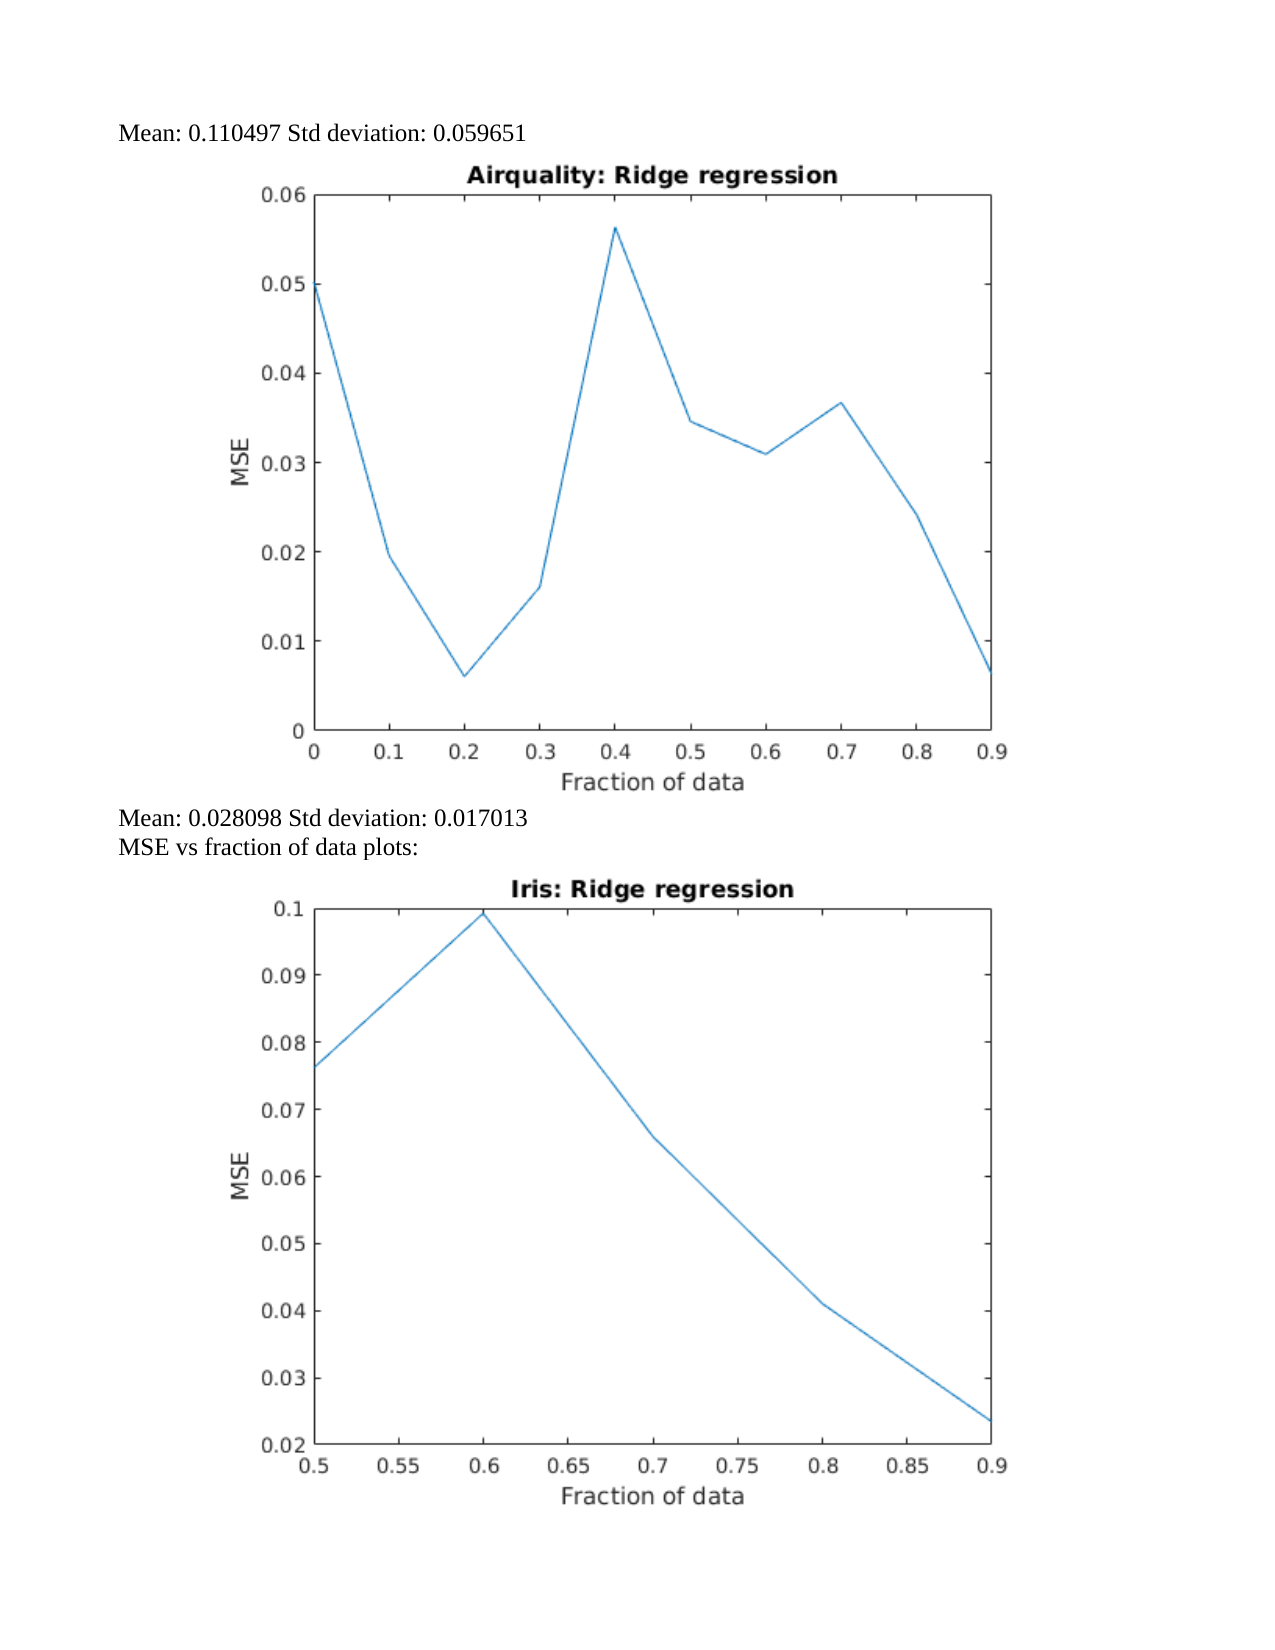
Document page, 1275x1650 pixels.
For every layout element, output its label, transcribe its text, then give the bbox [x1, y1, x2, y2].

text Mean: 0.110497 Std deviation: 0.059651 [118, 118, 1157, 147]
text MSE vs fraction of data plots: [118, 832, 1157, 861]
picture [200, 146, 1075, 803]
text Mean: 0.028098 Std deviation: 0.017013 [118, 147, 1157, 832]
picture [200, 860, 1075, 1517]
